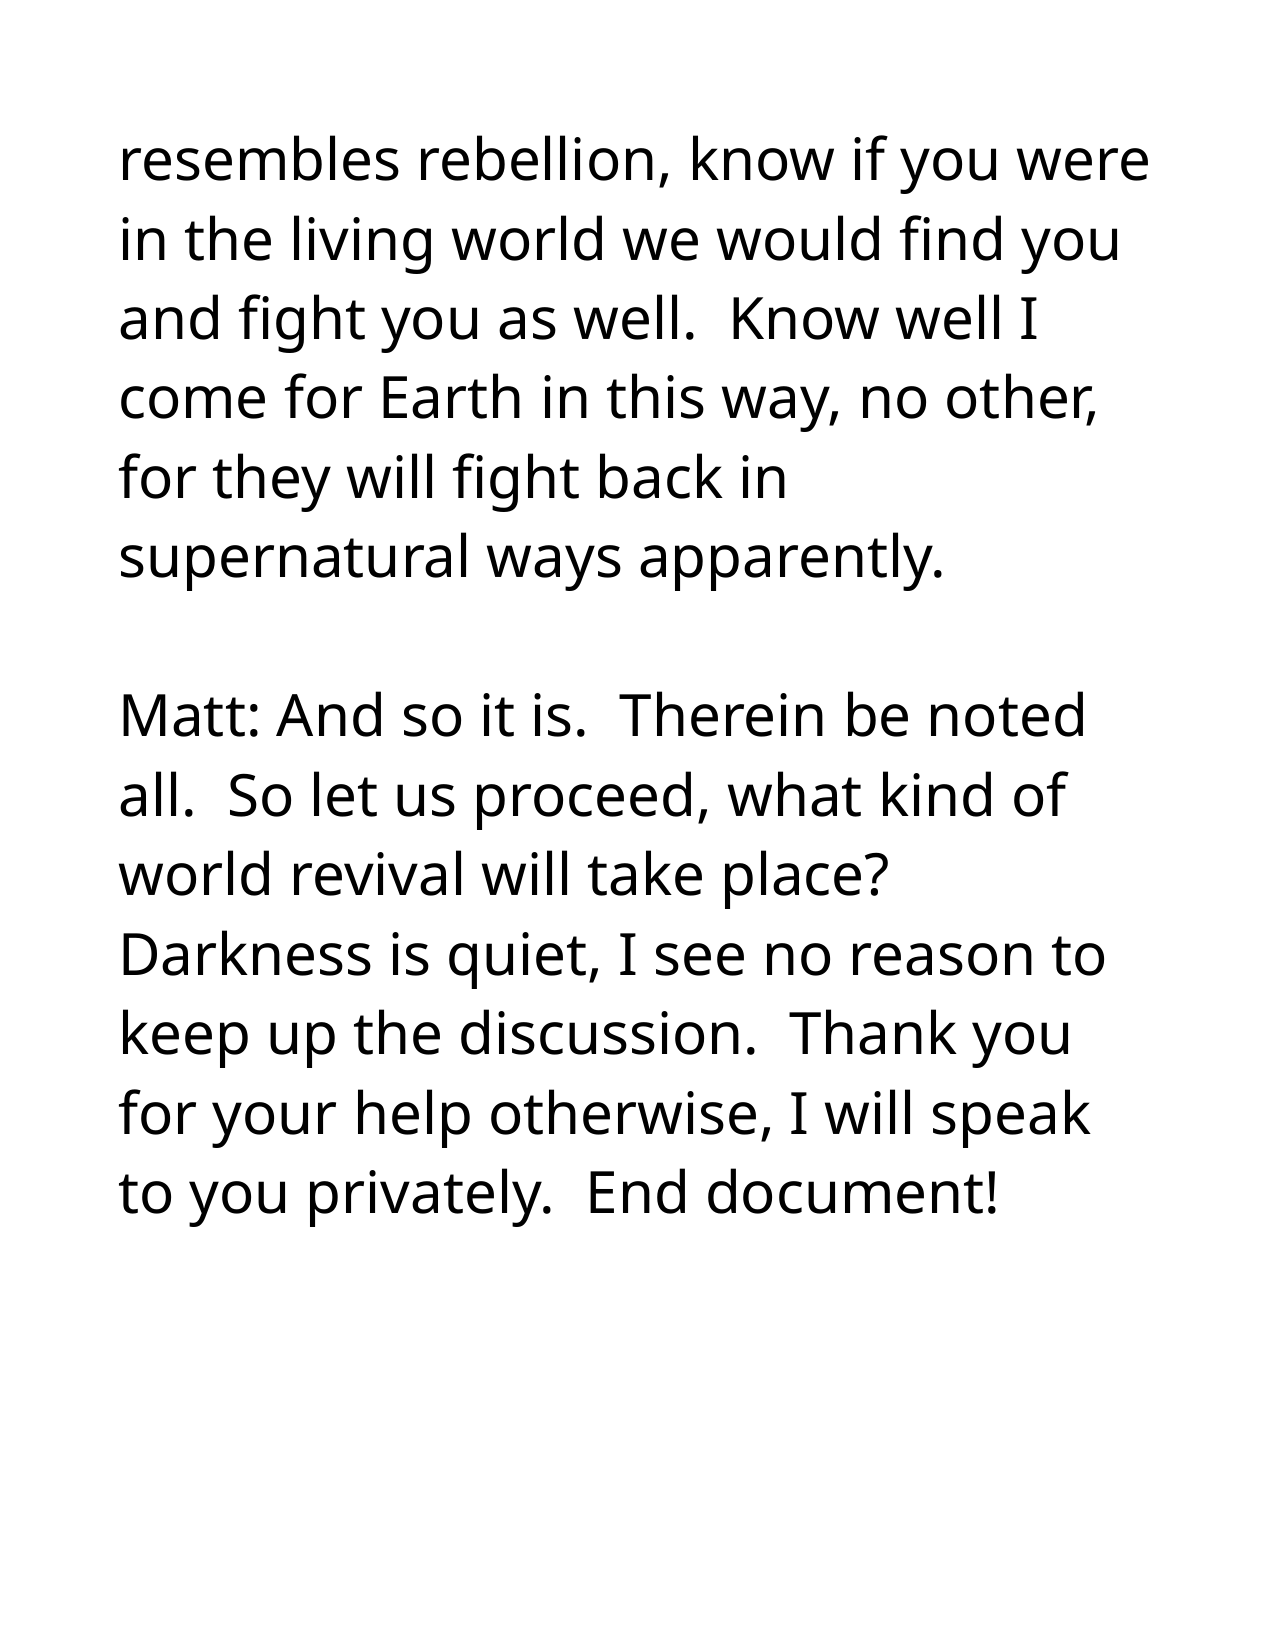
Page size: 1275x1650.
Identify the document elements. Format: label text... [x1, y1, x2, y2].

text resembles rebellion, know if you were in the living world we would find you and fight you as well. Know well I come for Earth in this way, no other, for they will fight back in supernatural ways apparently. [118, 118, 1157, 595]
text Matt: And so it is. Therein be noted all. So let us proceed, what kind of world revival will take place? Darkness is quiet, I see no reason to keep up the discussion. Thank you for your help otherwise, I will speak to you privately. End document! [118, 674, 1157, 1231]
